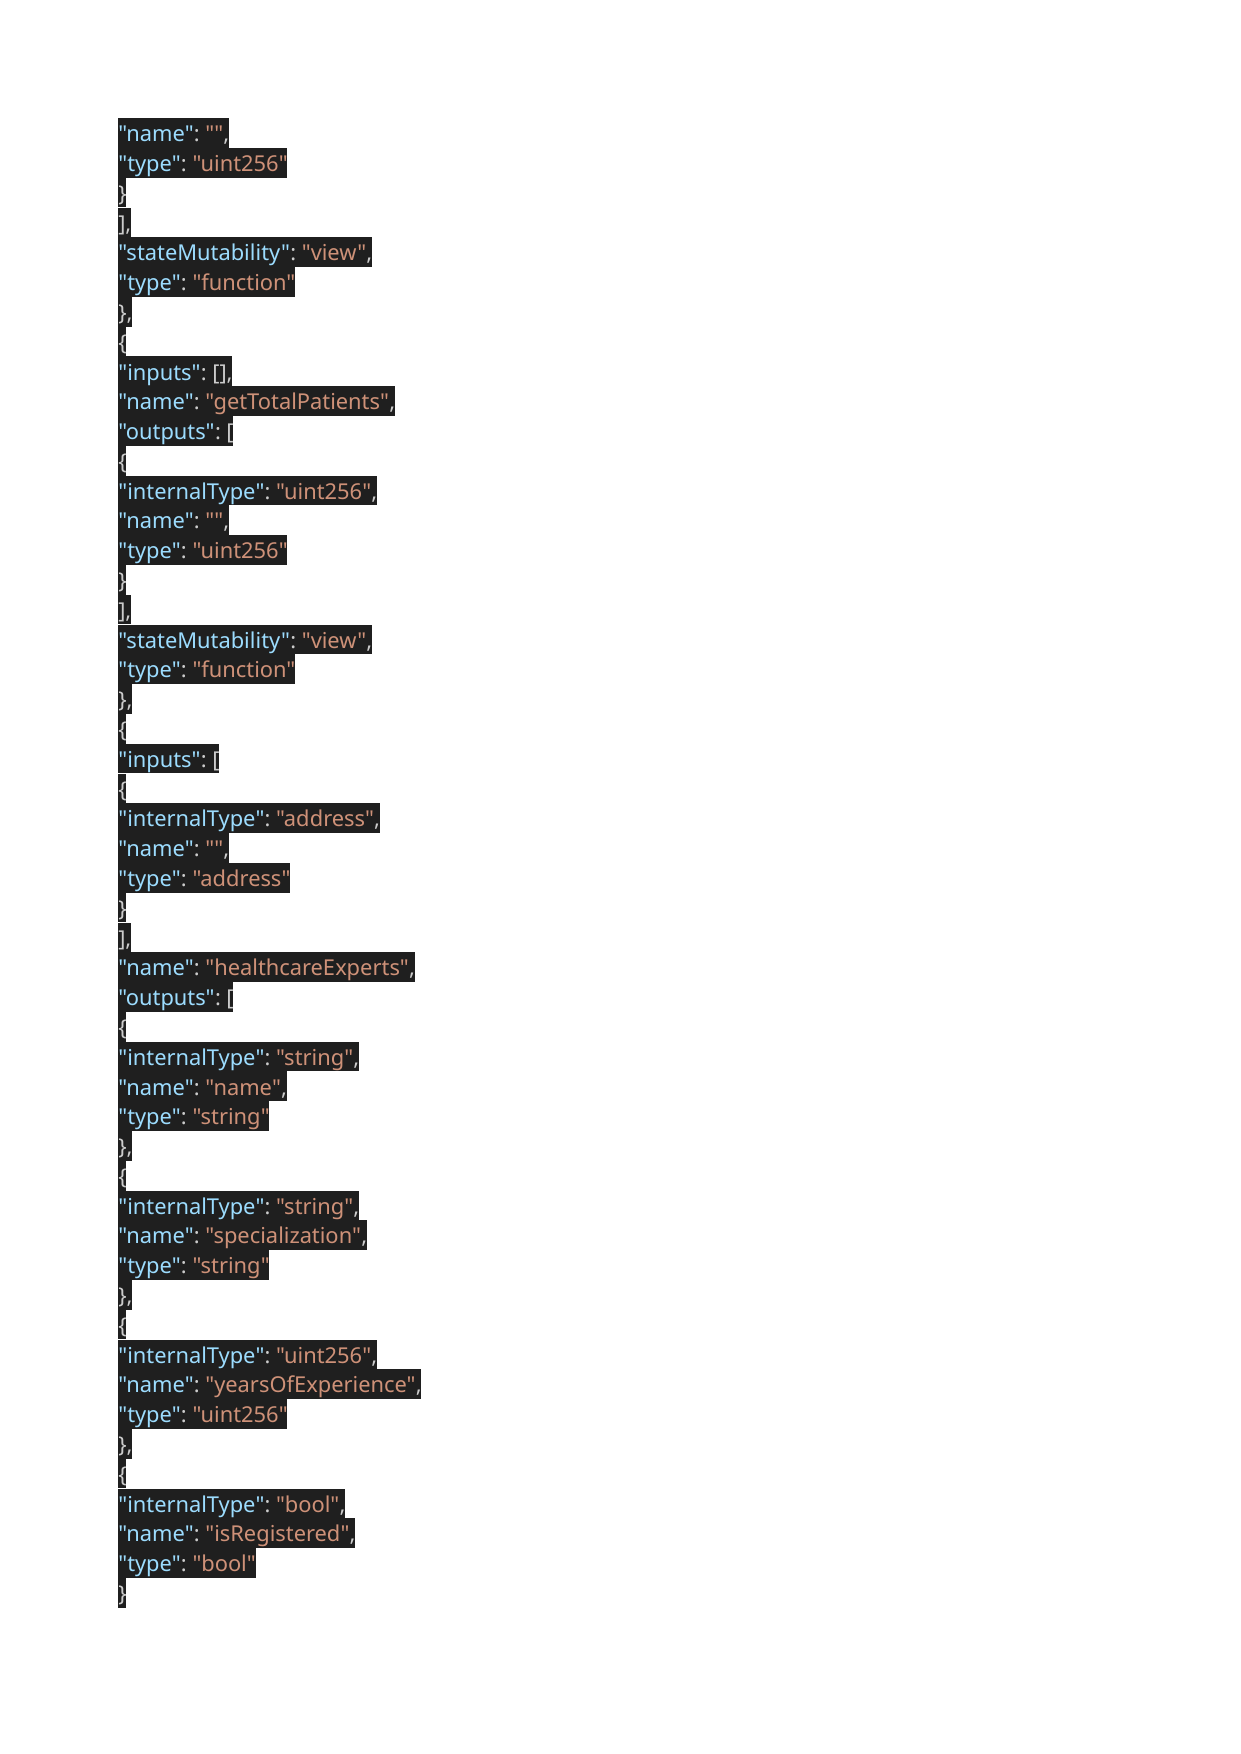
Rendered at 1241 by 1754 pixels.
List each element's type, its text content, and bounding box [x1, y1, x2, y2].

text { [118, 446, 1122, 476]
text "name": "getTotalPatients", [118, 386, 1122, 416]
text } [118, 1578, 1122, 1608]
text }, [118, 1280, 1122, 1310]
text "name": "specialization", [118, 1220, 1122, 1250]
text }, [118, 297, 1122, 327]
text "name": "name", [118, 1071, 1122, 1101]
text { [118, 327, 1122, 356]
text { [118, 714, 1122, 744]
text "type": "uint256" [118, 535, 1122, 565]
text "type": "bool" [118, 1548, 1122, 1578]
text "name": "", [118, 833, 1122, 863]
text } [118, 893, 1122, 922]
text "name": "healthcareExperts", [118, 952, 1122, 982]
text } [118, 565, 1122, 595]
text "inputs": [ [118, 744, 1122, 773]
text "internalType": "string", [118, 1191, 1122, 1220]
text }, [118, 1131, 1122, 1161]
text { [118, 1012, 1122, 1042]
text "type": "uint256" [118, 148, 1122, 178]
text "internalType": "address", [118, 803, 1122, 833]
text "type": "string" [118, 1250, 1122, 1280]
text ], [118, 922, 1122, 952]
text ], [118, 595, 1122, 624]
text { [118, 1310, 1122, 1339]
text "name": "yearsOfExperience", [118, 1369, 1122, 1399]
text "internalType": "uint256", [118, 1339, 1122, 1369]
text "stateMutability": "view", [118, 624, 1122, 654]
text { [118, 1459, 1122, 1488]
text "type": "function" [118, 654, 1122, 684]
text "outputs": [ [118, 982, 1122, 1012]
text { [118, 773, 1122, 803]
text "inputs": [], [118, 356, 1122, 386]
text "name": "", [118, 118, 1122, 148]
text { [118, 1161, 1122, 1191]
text }, [118, 1429, 1122, 1459]
text "name": "", [118, 505, 1122, 535]
text "stateMutability": "view", [118, 237, 1122, 267]
text "internalType": "uint256", [118, 476, 1122, 505]
text "outputs": [ [118, 416, 1122, 446]
text }, [118, 684, 1122, 714]
text "type": "function" [118, 267, 1122, 297]
text "type": "string" [118, 1101, 1122, 1131]
text ], [118, 207, 1122, 237]
text } [118, 178, 1122, 207]
text "internalType": "string", [118, 1042, 1122, 1071]
text "type": "uint256" [118, 1399, 1122, 1429]
text "name": "isRegistered", [118, 1518, 1122, 1548]
text "type": "address" [118, 863, 1122, 893]
text "internalType": "bool", [118, 1488, 1122, 1518]
